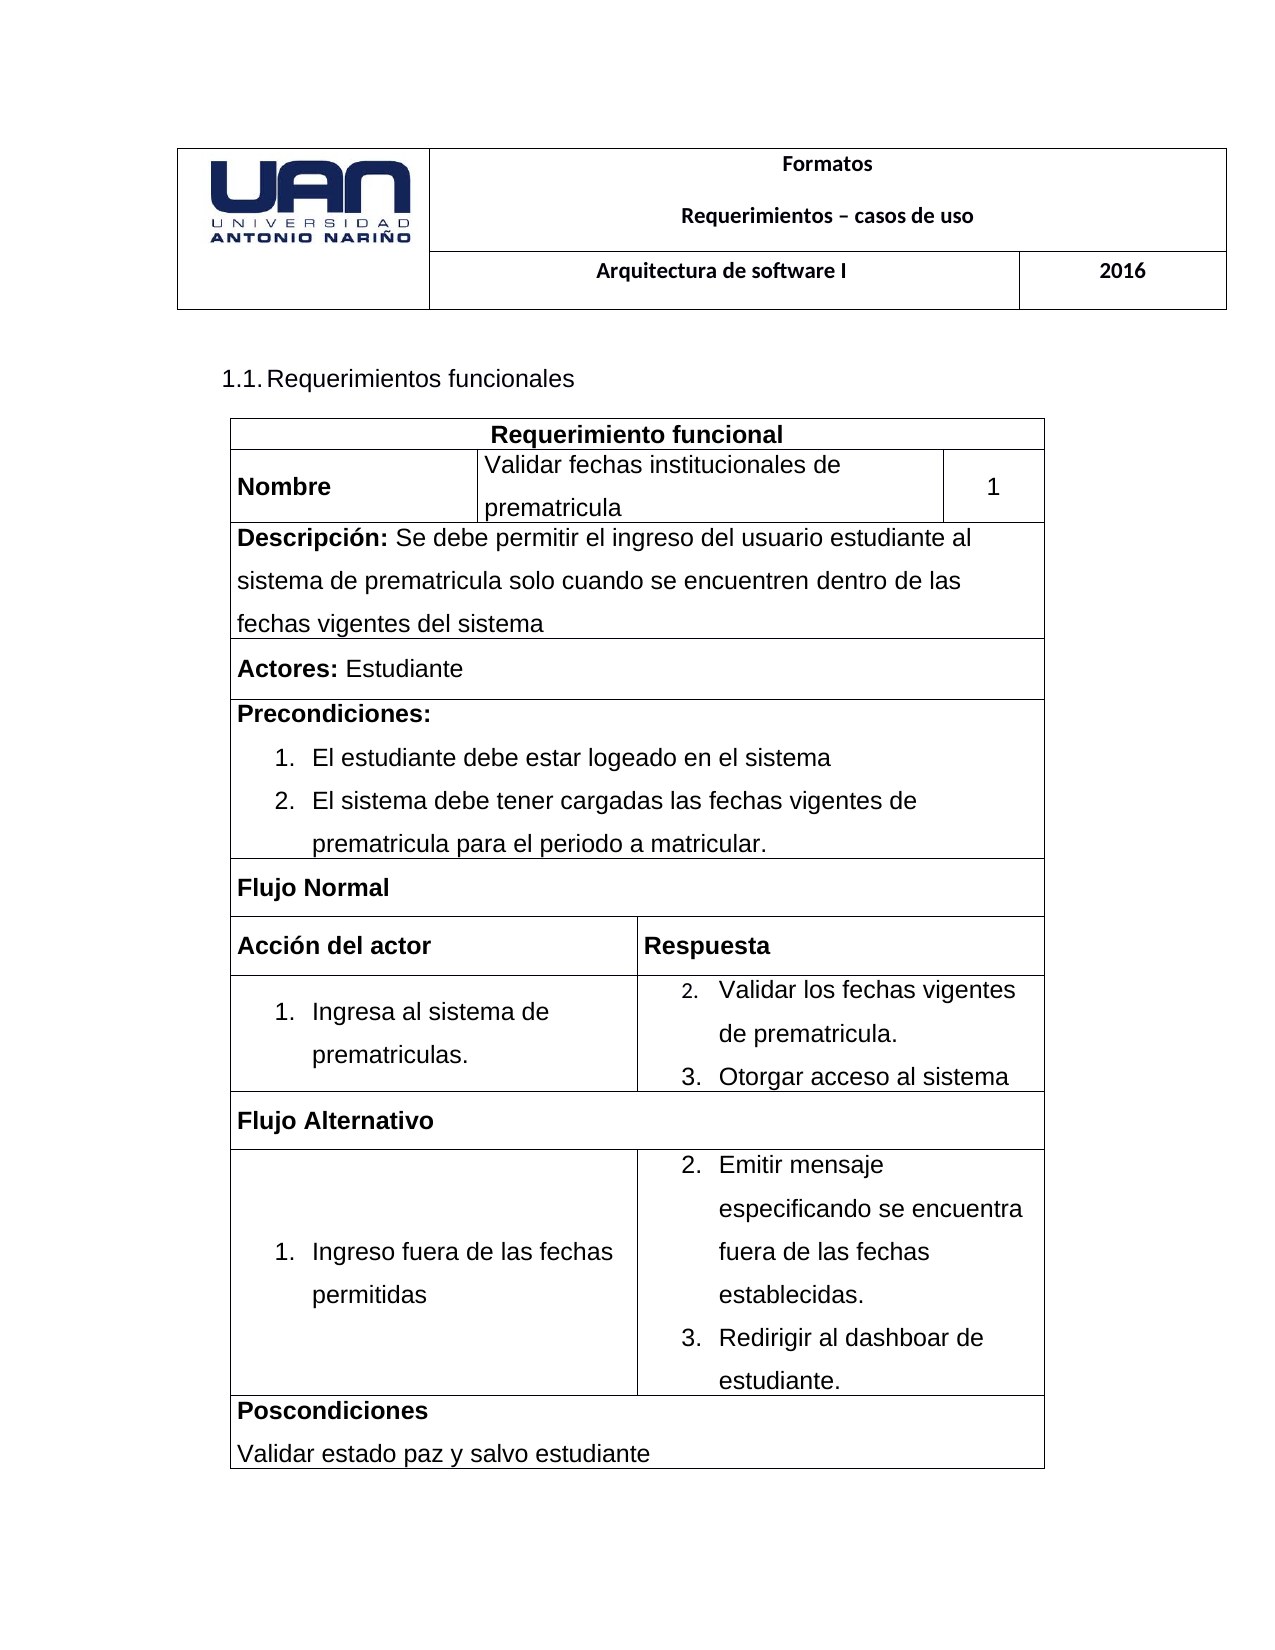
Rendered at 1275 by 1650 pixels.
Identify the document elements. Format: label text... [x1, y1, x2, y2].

subtitle Requerimientos funcionales [221, 364, 1098, 393]
table_cell Precondiciones: El estudiante debe estar logeado en el sistema El sistema debe tener cargadas las fechas vigentes de prematricula para el periodo a matricular. [231, 700, 1044, 858]
table_cell Poscondiciones Validar estado paz y salvo estudiante [231, 1396, 1044, 1468]
table_cell Descripción: Se debe permitir el ingreso del usuario estudiante al sistema de prematricula solo cuando se encuentren dentro de las fechas vigentes del sistema [231, 523, 1044, 638]
table_cell Flujo Normal [231, 859, 1044, 916]
table_cell Ingresa al sistema de prematriculas. [231, 976, 637, 1091]
table_cell Flujo Alternativo [231, 1092, 1044, 1149]
table_cell Respuesta [638, 917, 1044, 974]
table_cell 2016 [1020, 252, 1226, 309]
picture [202, 153, 417, 246]
table_cell Acción del actor [231, 917, 637, 974]
table_cell Arquitectura de software I [430, 252, 1019, 309]
table_cell 1 [944, 450, 1044, 522]
table_header Requerimiento funcional [231, 419, 1044, 449]
table_cell Validar los fechas vigentes de prematricula. Otorgar acceso al sistema [638, 976, 1044, 1091]
table_cell Validar fechas institucionales de prematricula [478, 450, 943, 522]
table_cell Emitir mensaje especificando se encuentra fuera de las fechas establecidas. Redirigir al dashboar de estudiante. [638, 1150, 1044, 1395]
table_cell Actores: Estudiante [231, 639, 1044, 698]
table_header Formatos Requerimientos – casos de uso [430, 149, 1226, 251]
table_cell Nombre [231, 450, 477, 522]
table_cell Ingreso fuera de las fechas permitidas [231, 1150, 637, 1395]
table_header [178, 149, 429, 309]
